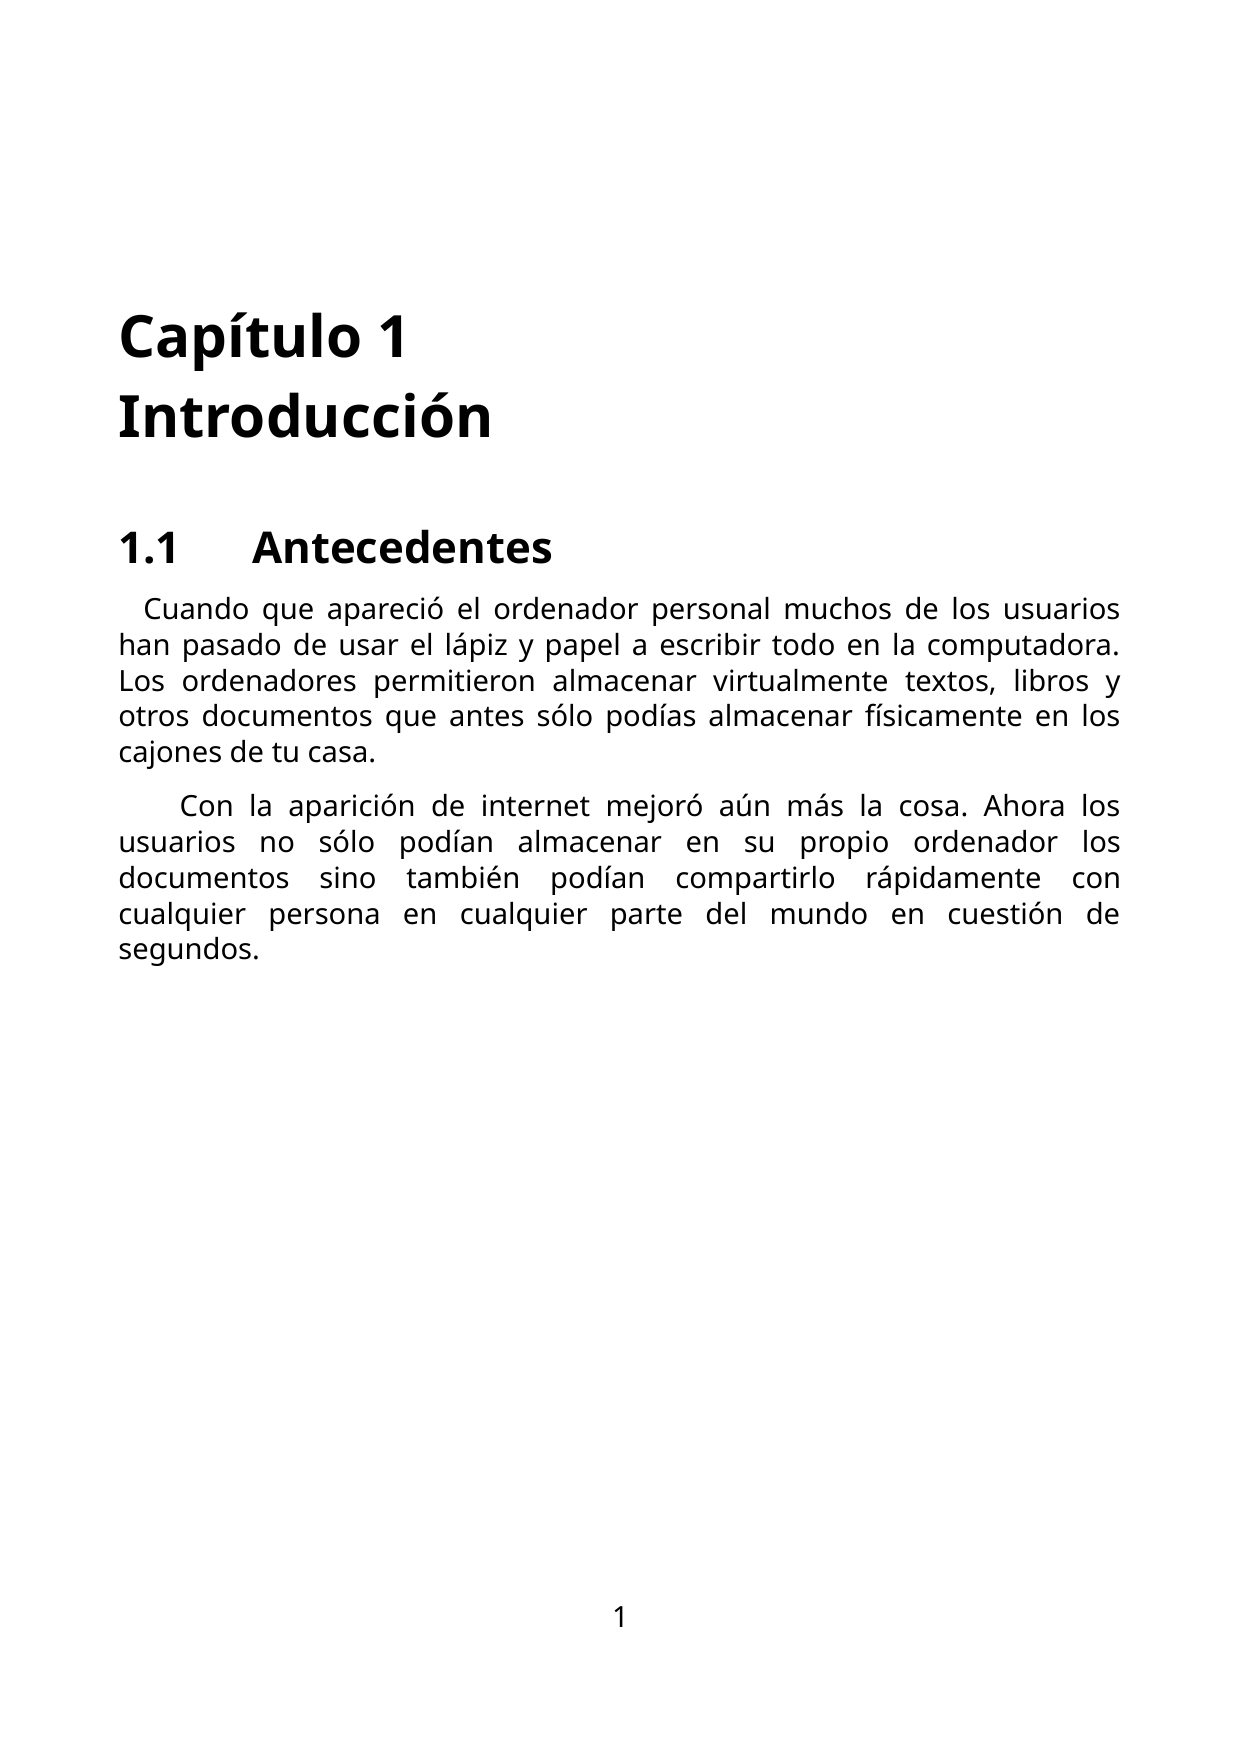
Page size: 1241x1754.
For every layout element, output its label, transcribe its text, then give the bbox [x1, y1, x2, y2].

subtitle Antecedentes [118, 516, 1122, 576]
subtitle Introducción [118, 295, 1122, 454]
text Con la aparición de internet mejoró aún más la cosa. Ahora los usuarios no sólo podían almacenar en su propio ordenador los documentos sino también podían compartirlo rápidamente con cualquier persona en cualquier parte del mundo en cuestión de segundos. [118, 786, 1122, 968]
text Cuando que apareció el ordenador personal muchos de los usuarios han pasado de usar el lápiz y papel a escribir todo en la computadora. Los ordenadores permitieron almacenar virtualmente textos, libros y otros documentos que antes sólo podías almacenar físicamente en los cajones de tu casa. [118, 588, 1122, 771]
